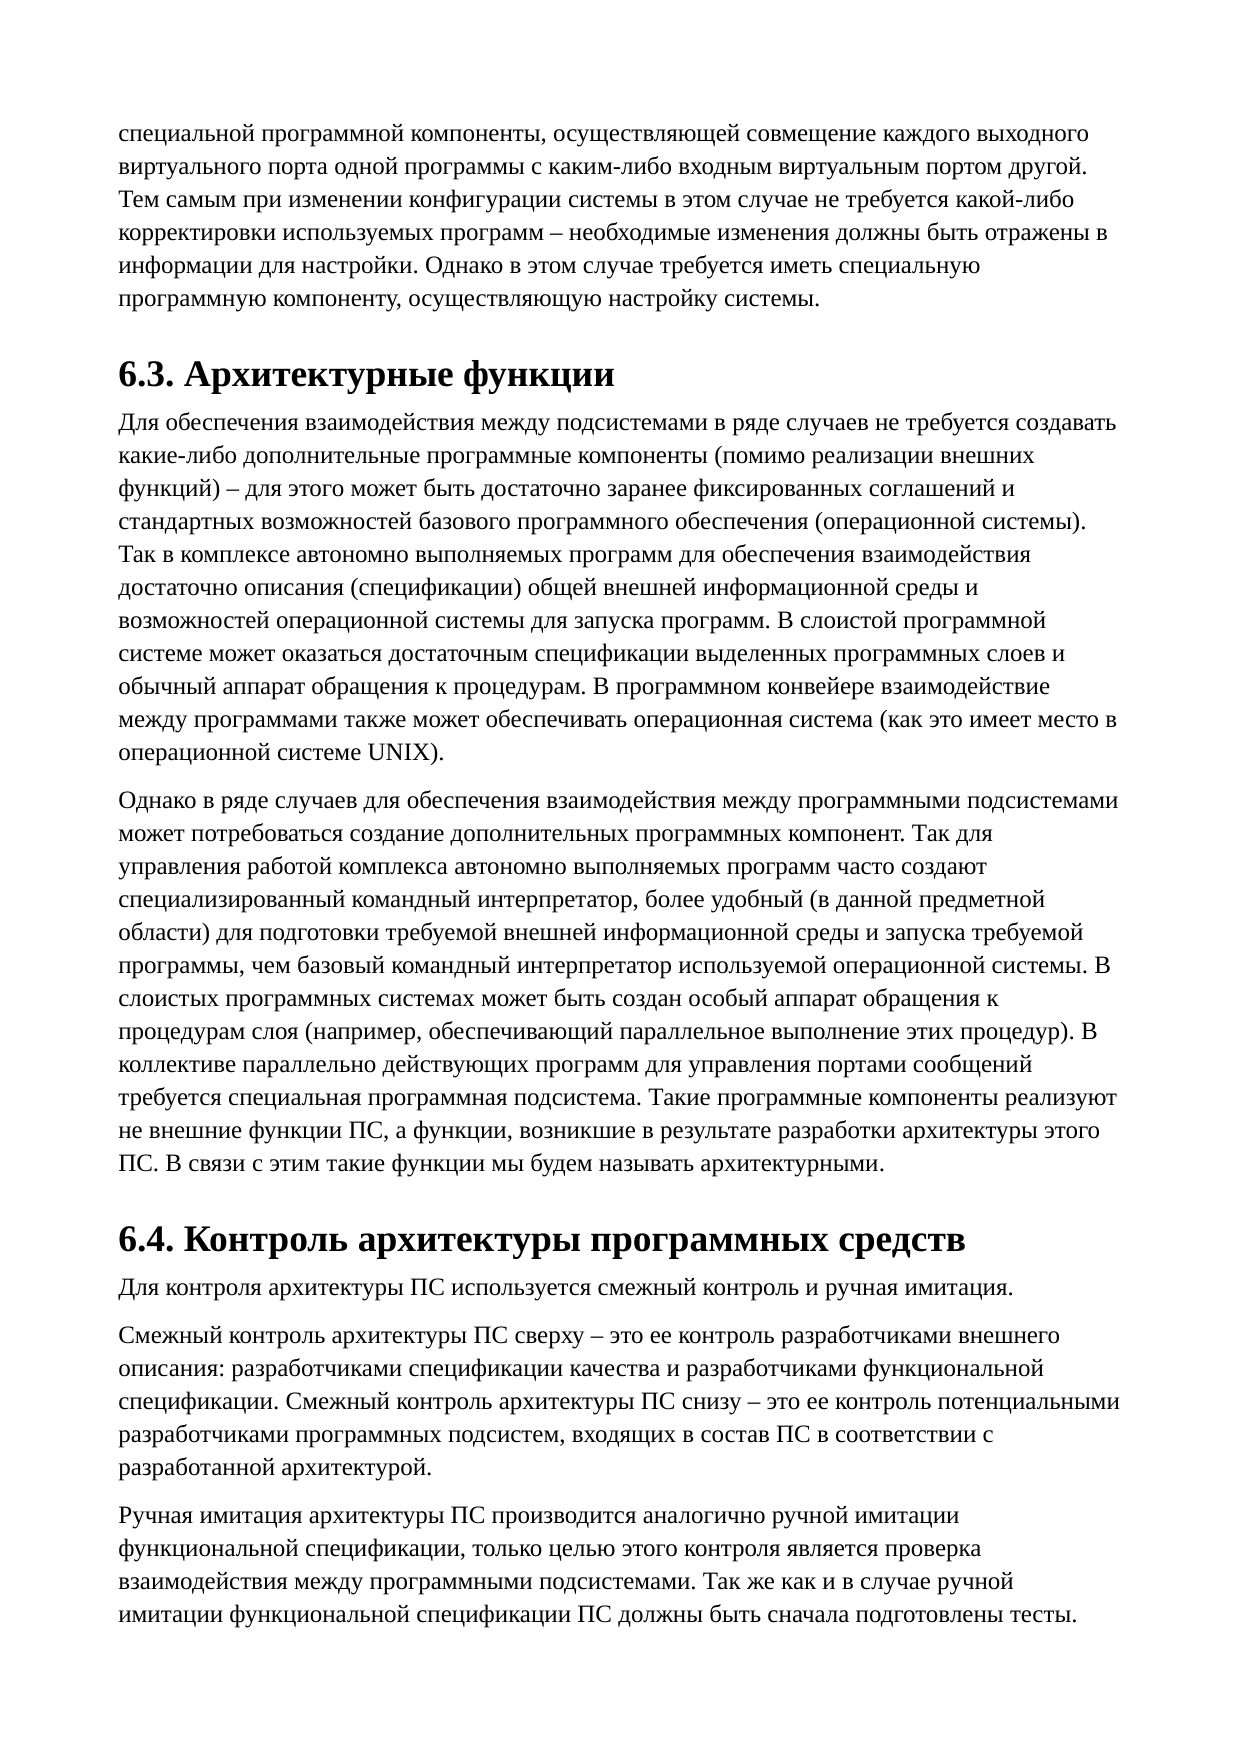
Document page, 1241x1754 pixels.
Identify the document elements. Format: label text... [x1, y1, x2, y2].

text Ручная имитация архитектуры ПС производится аналогично ручной имитации функциональной спецификации, только целью этого контроля является проверка взаимодействия между программными подсистемами. Так же как и в случае ручной имитации функциональной спецификации ПС должны быть сначала подготовлены тесты. [118, 1500, 1122, 1627]
text Для обеспечения взаимодействия между подсистемами в ряде случаев не требуется создавать какие-либо дополнительные программные компоненты (помимо реализации внешних функций) – для этого может быть достаточно заранее фиксированных соглашений и стандартных возможностей базового программного обеспечения (операционной системы). Так в комплексе автономно выполняемых программ для обеспечения взаимодействия достаточно описания (спецификации) общей внешней информационной среды и возможностей операционной системы для запуска программ. В слоистой программной системе может оказаться достаточным спецификации выделенных программных слоев и обычный аппарат обращения к процедурам. В программном конвейере взаимодействие между программами также может обеспечивать операционная система (как это имеет место в операционной системе UNIX). [118, 407, 1122, 766]
text Однако в ряде случаев для обеспечения взаимодействия между программными подсистемами может потребоваться создание дополнительных программных компонент. Так для управления работой комплекса автономно выполняемых программ часто создают специализированный командный интерпретатор, более удобный (в данной предметной области) для подготовки требуемой внешней информационной среды и запуска требуемой программы, чем базовый командный интерпретатор используемой операционной системы. В слоистых программных системах может быть создан особый аппарат обращения к процедурам слоя (например, обеспечивающий параллельное выполнение этих процедур). В коллективе параллельно действующих программ для управления портами сообщений требуется специальная программная подсистема. Такие программные компоненты реализуют не внешние функции ПС, а функции, возникшие в результате разработки архитектуры этого ПС. В связи с этим такие функции мы будем называть архитектурными. [118, 785, 1122, 1177]
subtitle 6.4. Контроль архитектуры программных средств [118, 1217, 1122, 1260]
text Для контроля архитектуры ПС используется смежный контроль и ручная имитация. [118, 1272, 1122, 1301]
subtitle 6.3. Архитектурные функции [118, 352, 1122, 395]
text Смежный контроль архитектуры ПС сверху – это ее контроль разработчиками внешнего описания: разработчиками спецификации качества и разработчиками функциональной спецификации. Смежный контроль архитектуры ПС снизу – это ее контроль потенциальными разработчиками программных подсистем, входящих в состав ПС в соответствии с разработанной архитектурой. [118, 1320, 1122, 1481]
text специальной программной компоненты, осуществляющей совмещение каждого выходного виртуального порта одной программы с каким-либо входным виртуальным портом другой. Тем самым при изменении конфигурации системы в этом случае не требуется какой-либо корректировки используемых программ – необходимые изменения должны быть отражены в информации для настройки. Однако в этом случае требуется иметь специальную программную компоненту, осуществляющую настройку системы. [118, 118, 1122, 312]
